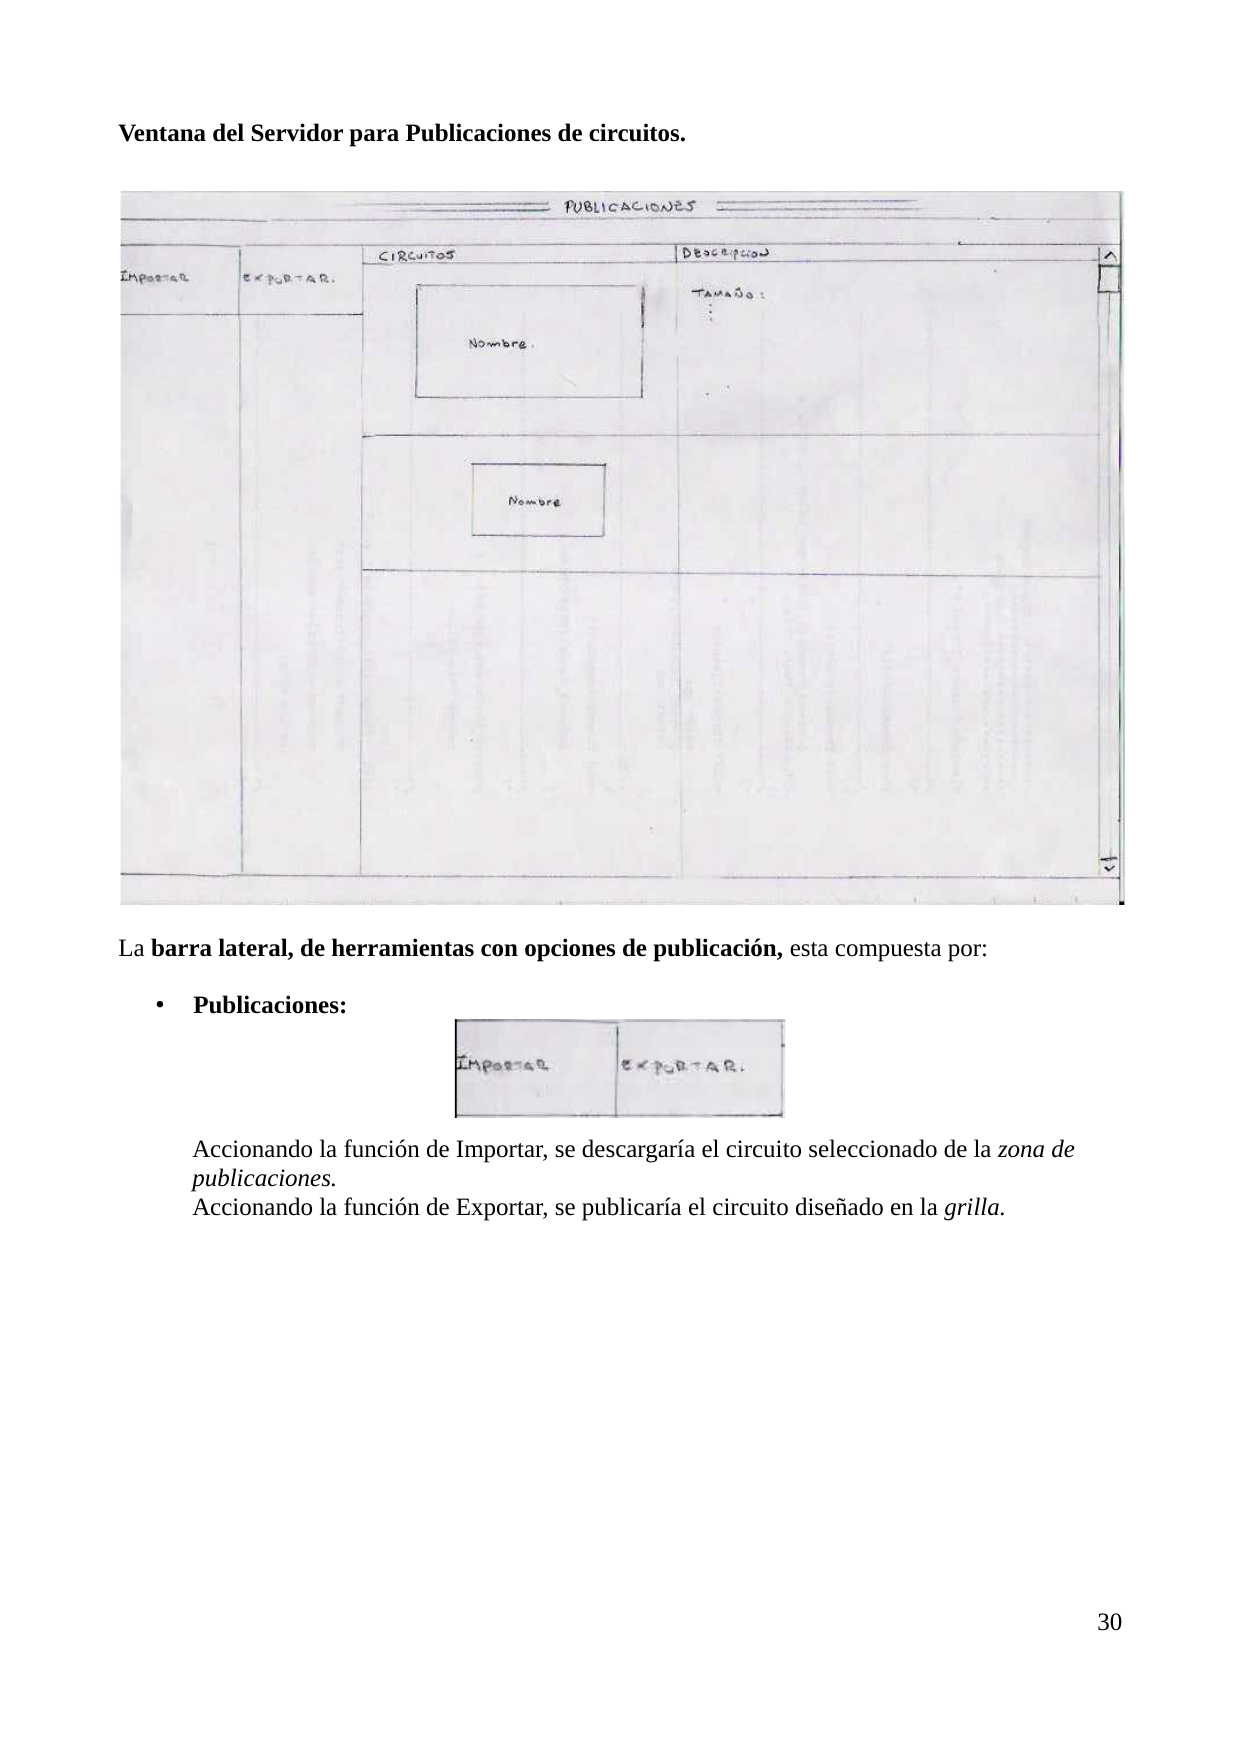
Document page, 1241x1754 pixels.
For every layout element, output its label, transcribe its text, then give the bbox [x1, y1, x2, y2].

list Publicaciones: [156, 990, 1122, 1019]
picture [454, 1019, 786, 1118]
text Accionando la función de Exportar, se publicaría el circuito diseñado en la grilla. [118, 1192, 1122, 1220]
text La barra lateral, de herramientas con opciones de publicación, esta compuesta por: [118, 933, 1122, 962]
text Ventana del Servidor para Publicaciones de circuitos. [118, 118, 1122, 147]
text Accionando la función de Importar, se descargaría el circuito seleccionado de la zona de publicaciones. [118, 1134, 1122, 1192]
picture [120, 191, 1125, 905]
